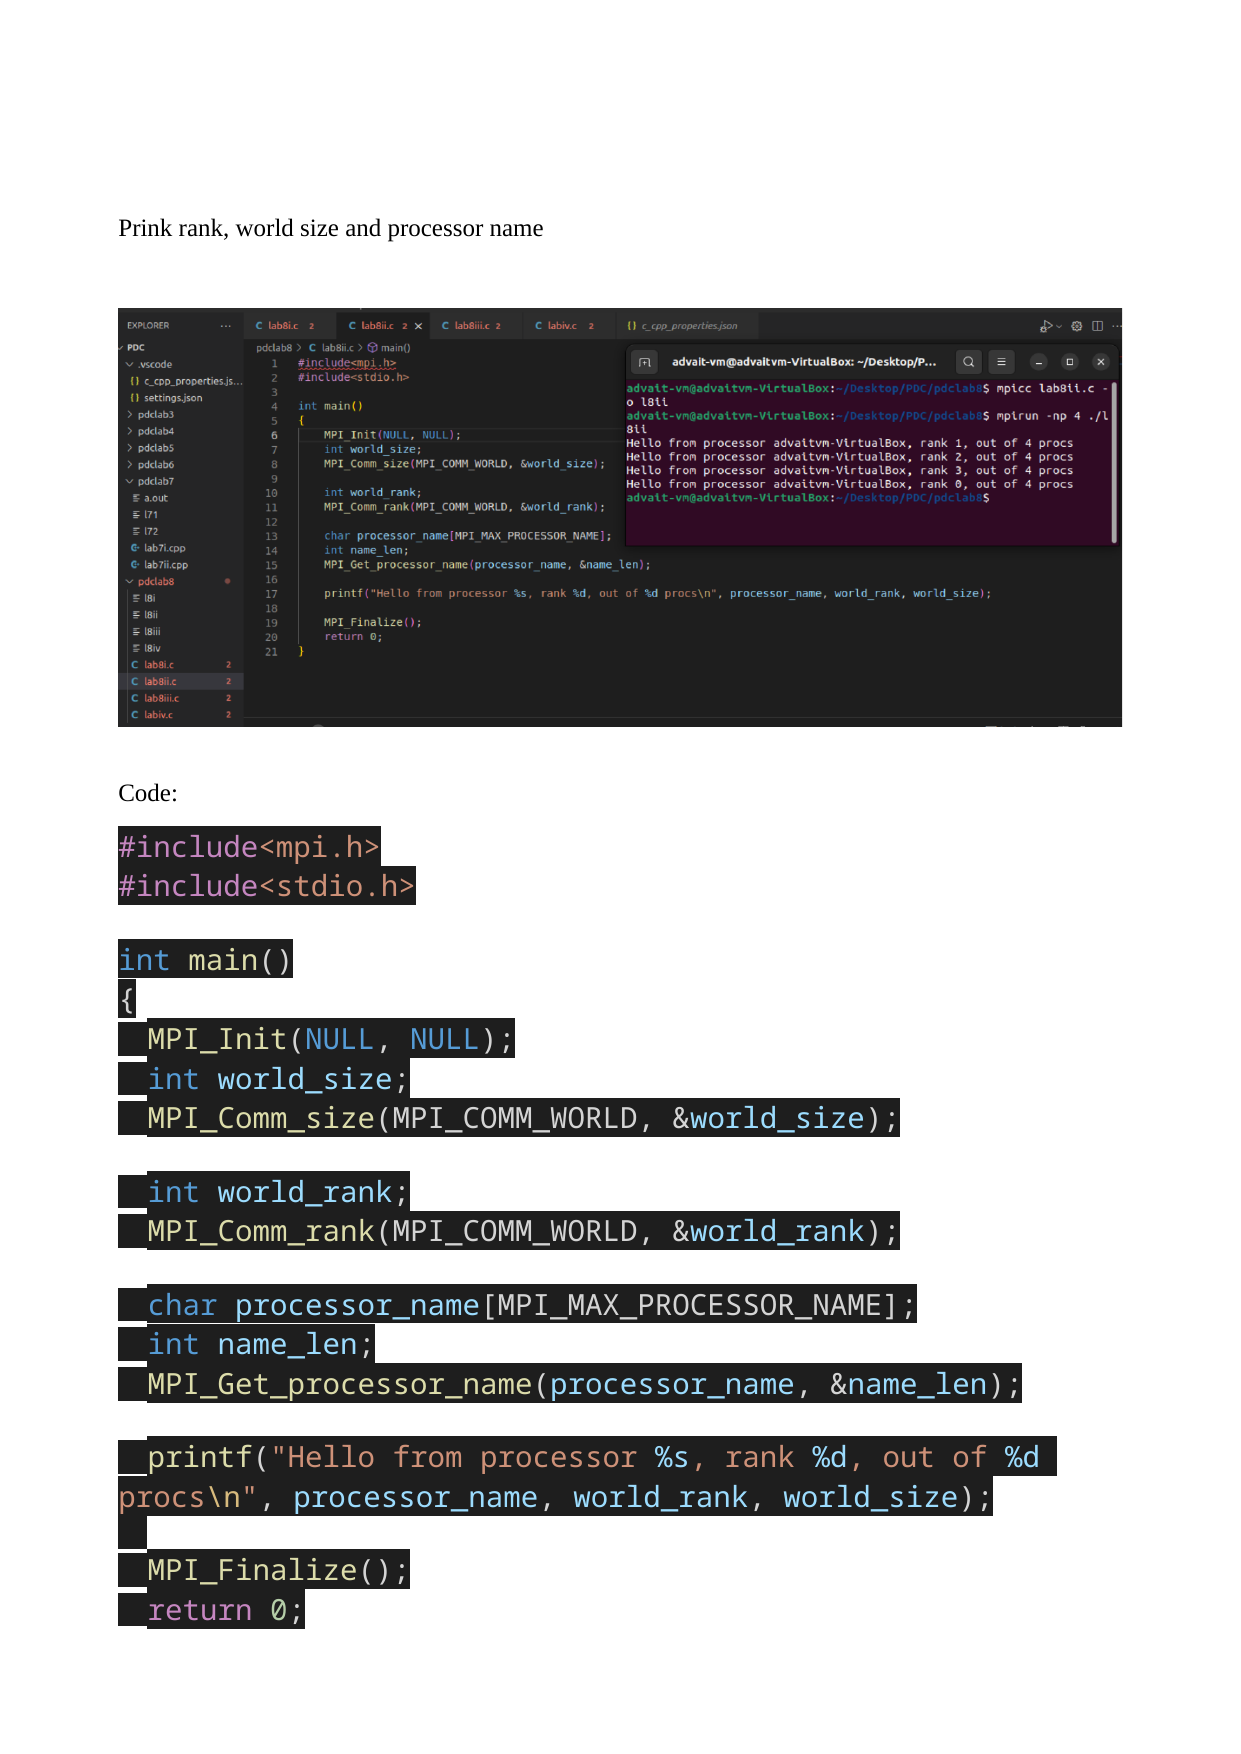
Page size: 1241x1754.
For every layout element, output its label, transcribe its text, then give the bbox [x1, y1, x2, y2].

text #include<stdio.h> [118, 866, 1122, 905]
text MPI_Get_processor_name(processor_name, &name_len); [118, 1363, 1122, 1403]
picture [118, 308, 1123, 727]
text int main() [118, 939, 1122, 978]
text return 0; [118, 1589, 1122, 1629]
text { [118, 978, 1122, 1018]
text #include<mpi.h> [118, 826, 1122, 866]
text char processor_name[MPI_MAX_PROCESSOR_NAME]; [118, 1284, 1122, 1323]
text int name_len; [118, 1323, 1122, 1363]
text MPI_Comm_rank(MPI_COMM_WORLD, &world_rank); [118, 1211, 1122, 1250]
text Code: [118, 778, 1122, 807]
text MPI_Init(NULL, NULL); [118, 1018, 1122, 1058]
text Prink rank, world size and processor name [118, 213, 1122, 242]
text int world_rank; [118, 1171, 1122, 1211]
text int world_size; [118, 1058, 1122, 1098]
text MPI_Comm_size(MPI_COMM_WORLD, &world_size); [118, 1098, 1122, 1137]
text MPI_Finalize(); [118, 1549, 1122, 1589]
text printf("Hello from processor %s, rank %d, out of %d procs\n", processor_name, world_rank, world_size); [118, 1436, 1122, 1516]
